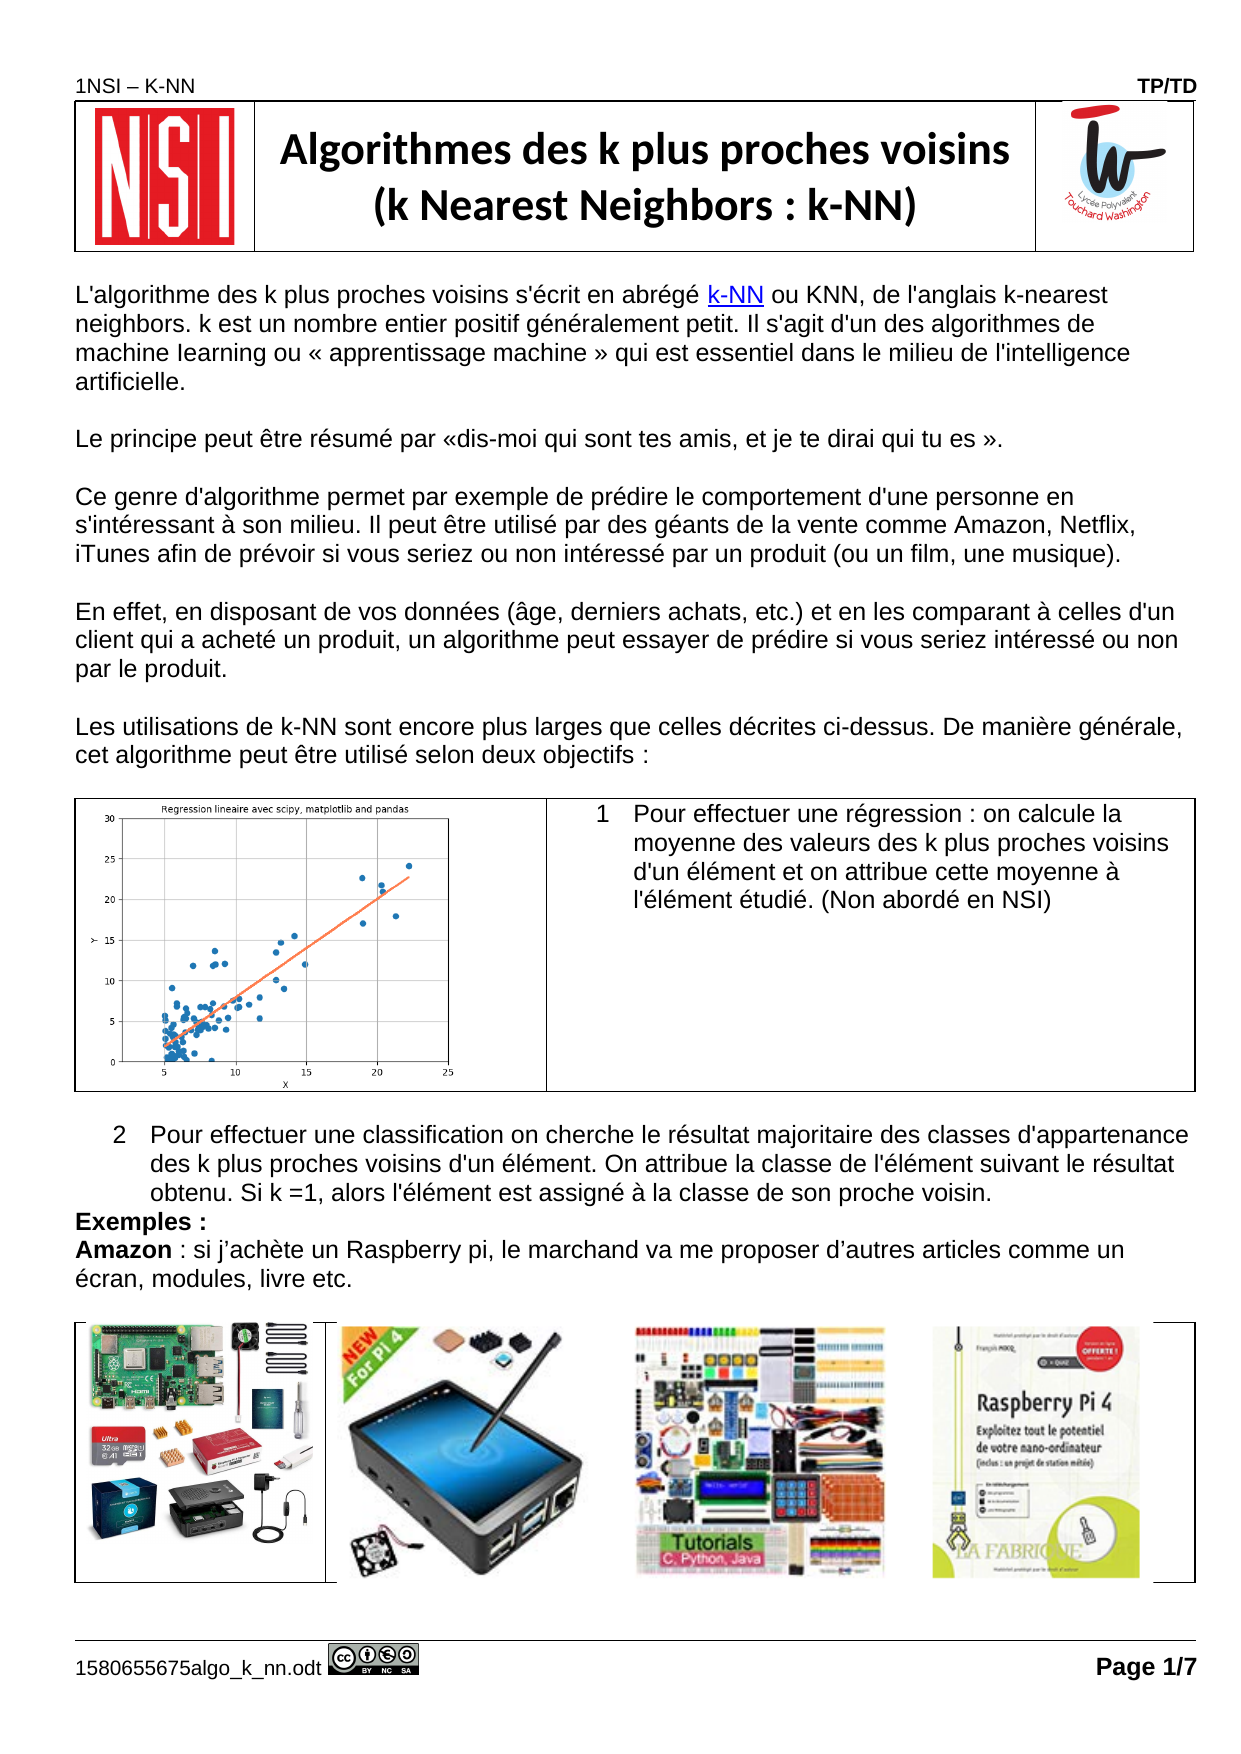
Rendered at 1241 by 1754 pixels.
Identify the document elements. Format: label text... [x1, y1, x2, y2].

text En effet, en disposant de vos données (âge, derniers achats, etc.) et en les comparant à celles d'un client qui a acheté un produit, un algorithme peut essayer de prédire si vous seriez intéressé ou non par le produit. [75, 597, 1196, 683]
table_header [1154, 1323, 1194, 1582]
table_header [463, 799, 546, 1091]
table_header [76, 799, 86, 1091]
table_header [326, 1323, 336, 1582]
text Les utilisations de k-NN sont encore plus larges que celles décrites ci-dessus. De manière générale, cet algorithme peut être utilisé selon deux objectifs : [75, 712, 1196, 769]
text Amazon : si j’achète un Raspberry pi, le marchand va me proposer d’autres articles comme un écran, modules, livre etc. [75, 1236, 1196, 1293]
table_header [76, 102, 254, 251]
picture [328, 1643, 419, 1675]
text Le principe peut être résumé par «dis-moi qui sont tes amis, et je te dirai qui tu es ». [75, 424, 1196, 453]
table_header [76, 1323, 325, 1582]
picture [86, 1322, 313, 1544]
text Ce genre d'algorithme permet par exemple de prédire le comportement d'une personne en s'intéressant à son milieu. Il peut être utilisé par des géants de la vente comme Amazon, Netflix, iTunes afin de prévoir si vous seriez ou non intéressé par un produit (ou un film, une musique). [75, 482, 1196, 568]
list Pour effectuer une classification on cherche le résultat majoritaire des classes d'appartenance des k plus proches voisins d'un élément. On attribue la classe de l'élément suivant le résultat obtenu. Si k =1, alors l'élément est assigné à la classe de son proche voisin. [112, 1121, 1196, 1207]
text Exemples : [75, 1207, 1196, 1236]
table_header Pour effectuer une régression : on calcule la moyenne des valeurs des k plus proches voisins d'un élément et on attribue cette moyenne à l'élément étudié. (Non abordé en NSI) [547, 799, 1194, 1091]
text L'algorithme des k plus proches voisins s'écrit en abrégé k-NN ou KNN, de l'anglais k-nearest neighbors. k est un nombre entier positif généralement petit. Il s'agit d'un des algorithmes de machine Iearning ou « apprentissage machine » qui est essentiel dans le milieu de l'intelligence artificielle. [75, 281, 1196, 396]
table_header [1036, 102, 1193, 251]
picture [1062, 101, 1168, 223]
table_header Algorithmes des k plus proches voisins (k Nearest Neighbors : k-NN) [255, 102, 1035, 251]
